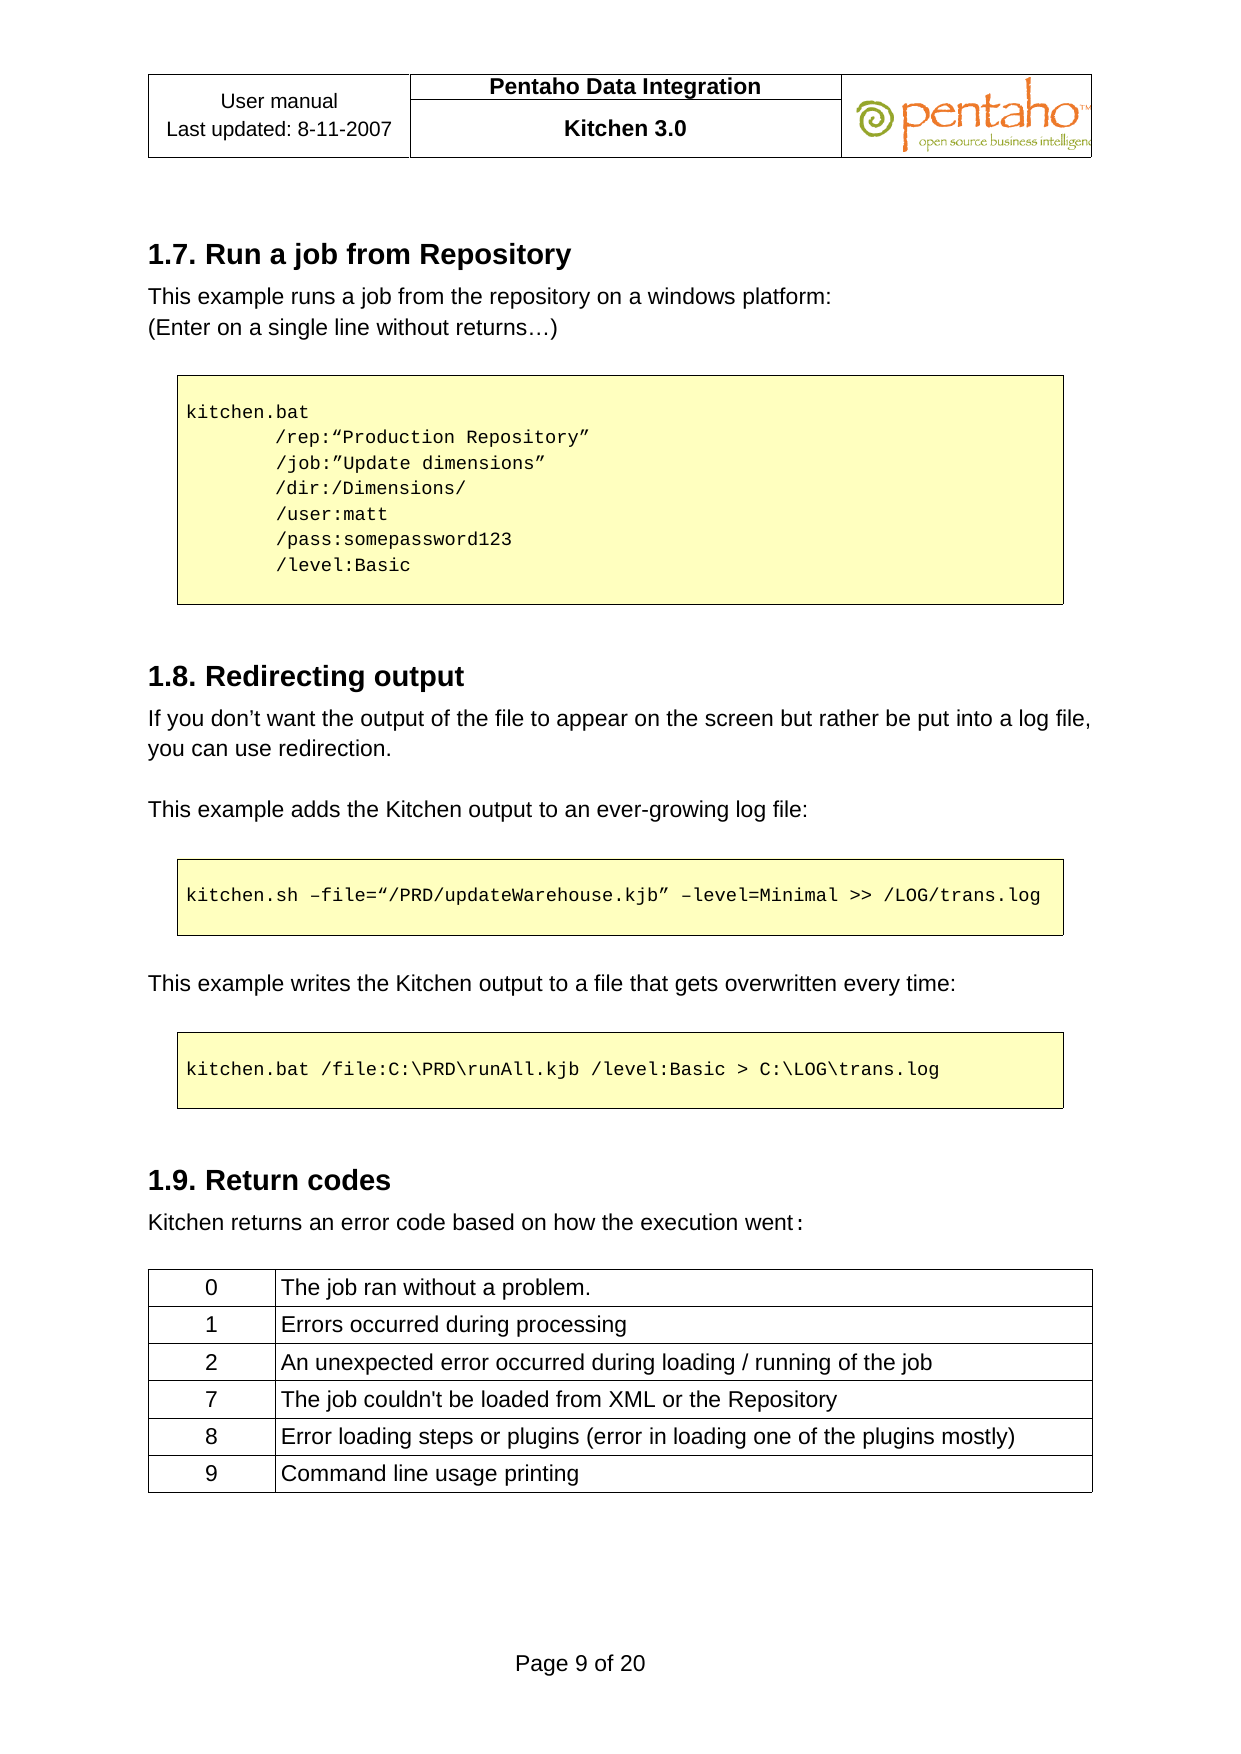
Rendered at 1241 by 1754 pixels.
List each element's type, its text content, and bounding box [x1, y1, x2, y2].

table_cell 1 [149, 1307, 275, 1343]
table_cell 9 [149, 1456, 275, 1492]
subtitle Run a job from Repository [148, 238, 1092, 271]
table_cell 8 [149, 1419, 275, 1455]
text This example writes the Kitchen output to a file that gets overwritten every time: [148, 971, 1092, 996]
text /rep:“Production Repository” [178, 426, 1063, 450]
table_cell Error loading steps or plugins (error in loading one of the plugins mostly) [276, 1419, 1092, 1455]
text Kitchen returns an error code based on how the execution went: [148, 1209, 1092, 1236]
table_cell The job couldn't be loaded from XML or the Repository [276, 1381, 1092, 1418]
text (Enter on a single line without returns…) [148, 314, 1092, 340]
text This example adds the Kitchen output to an ever-growing log file: [148, 797, 1092, 823]
table_cell Command line usage printing [276, 1456, 1092, 1492]
text /job:”Update dimensions” [178, 452, 1063, 475]
table_cell An unexpected error occurred during loading / running of the job [276, 1344, 1092, 1380]
text kitchen.sh –file=“/PRD/updateWarehouse.kjb” –level=Minimal >> /LOG/trans.log [178, 884, 1063, 907]
text /user:matt [178, 502, 1063, 526]
subtitle Redirecting output [148, 660, 1092, 693]
table_cell 7 [149, 1381, 275, 1418]
subtitle Return codes [148, 1164, 1092, 1197]
text This example runs a job from the repository on a windows platform: [148, 283, 1092, 309]
table_cell Errors occurred during processing [276, 1307, 1092, 1343]
table_header The job ran without a problem. [276, 1270, 1092, 1306]
text If you don’t want the output of the file to appear on the screen but rather be put into a log file, you can use redirection. [148, 705, 1092, 761]
text /pass:somepassword123 [178, 528, 1063, 551]
table_header 0 [149, 1270, 275, 1306]
text kitchen.bat /file:C:\PRD\runAll.kjb /level:Basic > C:\LOG\trans.log [178, 1057, 1063, 1081]
text /dir:/Dimensions/ [178, 477, 1063, 501]
text kitchen.bat [178, 401, 1063, 424]
table_cell 2 [149, 1344, 275, 1380]
text /level:Basic [178, 553, 1063, 577]
